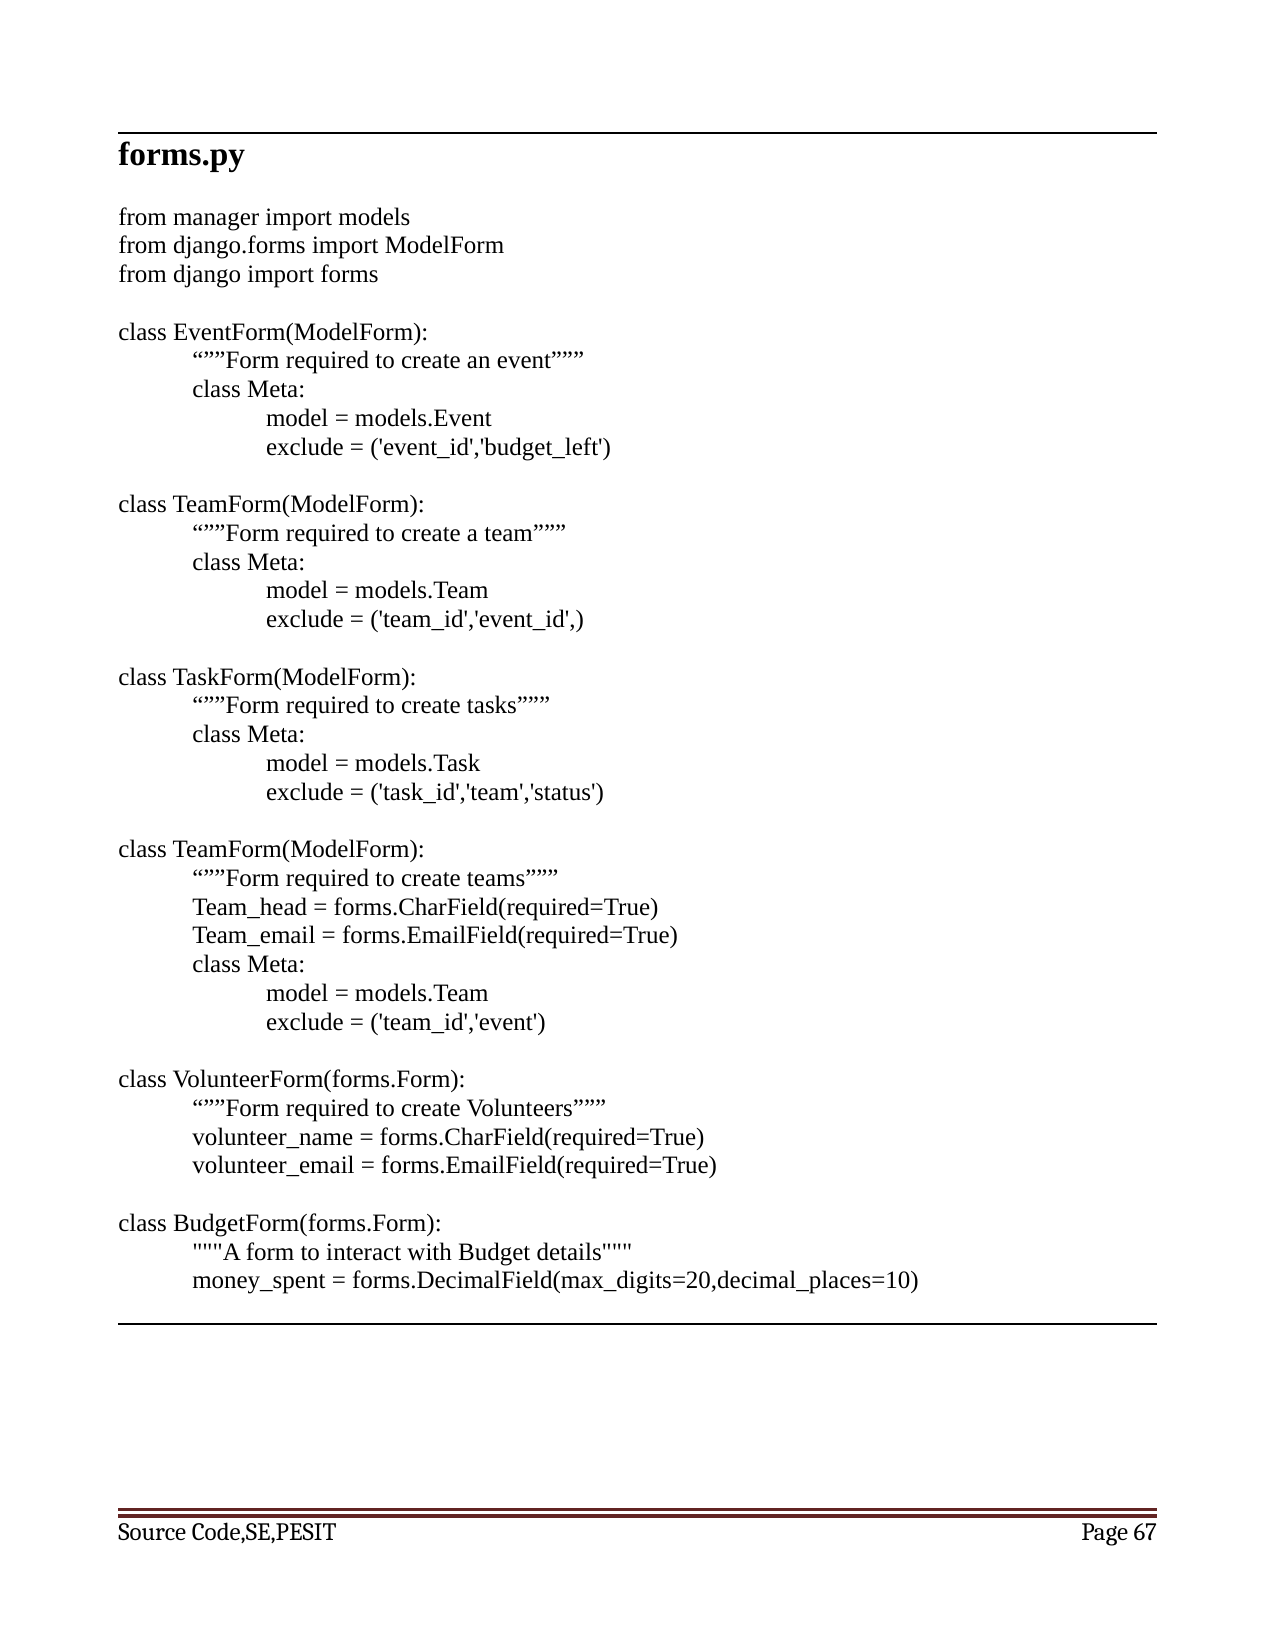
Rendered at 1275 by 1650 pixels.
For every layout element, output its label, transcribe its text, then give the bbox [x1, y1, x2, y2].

text class TeamForm(ModelForm): [118, 834, 1157, 863]
text money_spent = forms.DecimalField(max_digits=20,decimal_places=10) [118, 1265, 1157, 1294]
text class TeamForm(ModelForm): [118, 489, 1157, 518]
text exclude = ('task_id','team','status') [118, 777, 1157, 805]
text model = models.Team [118, 978, 1157, 1007]
text model = models.Event [118, 403, 1157, 432]
text exclude = ('team_id','event') [118, 1007, 1157, 1035]
text exclude = ('event_id','budget_left') [118, 432, 1157, 460]
text “””Form required to create teams””” [118, 863, 1157, 892]
text Team_head = forms.CharField(required=True) [118, 892, 1157, 920]
text “””Form required to create tasks””” [118, 690, 1157, 719]
text class VolunteerForm(forms.Form): [118, 1064, 1157, 1093]
text from django import forms [118, 259, 1157, 288]
text “””Form required to create an event””” [118, 345, 1157, 374]
text class BudgetForm(forms.Form): [118, 1208, 1157, 1237]
text from django.forms import ModelForm [118, 230, 1157, 259]
text """A form to interact with Budget details""" [118, 1237, 1157, 1265]
text class EventForm(ModelForm): [118, 317, 1157, 345]
text class Meta: [118, 949, 1157, 978]
text class Meta: [118, 547, 1157, 575]
text volunteer_email = forms.EmailField(required=True) [118, 1150, 1157, 1179]
text Team_email = forms.EmailField(required=True) [118, 920, 1157, 949]
text from manager import models [118, 202, 1157, 230]
text forms.py [118, 134, 1157, 173]
text “””Form required to create Volunteers””” [118, 1093, 1157, 1122]
text class TaskForm(ModelForm): [118, 662, 1157, 690]
text model = models.Team [118, 575, 1157, 604]
text model = models.Task [118, 748, 1157, 777]
text volunteer_name = forms.CharField(required=True) [118, 1122, 1157, 1150]
text class Meta: [118, 719, 1157, 748]
text class Meta: [118, 374, 1157, 403]
text exclude = ('team_id','event_id',) [118, 604, 1157, 633]
text “””Form required to create a team””” [118, 518, 1157, 547]
